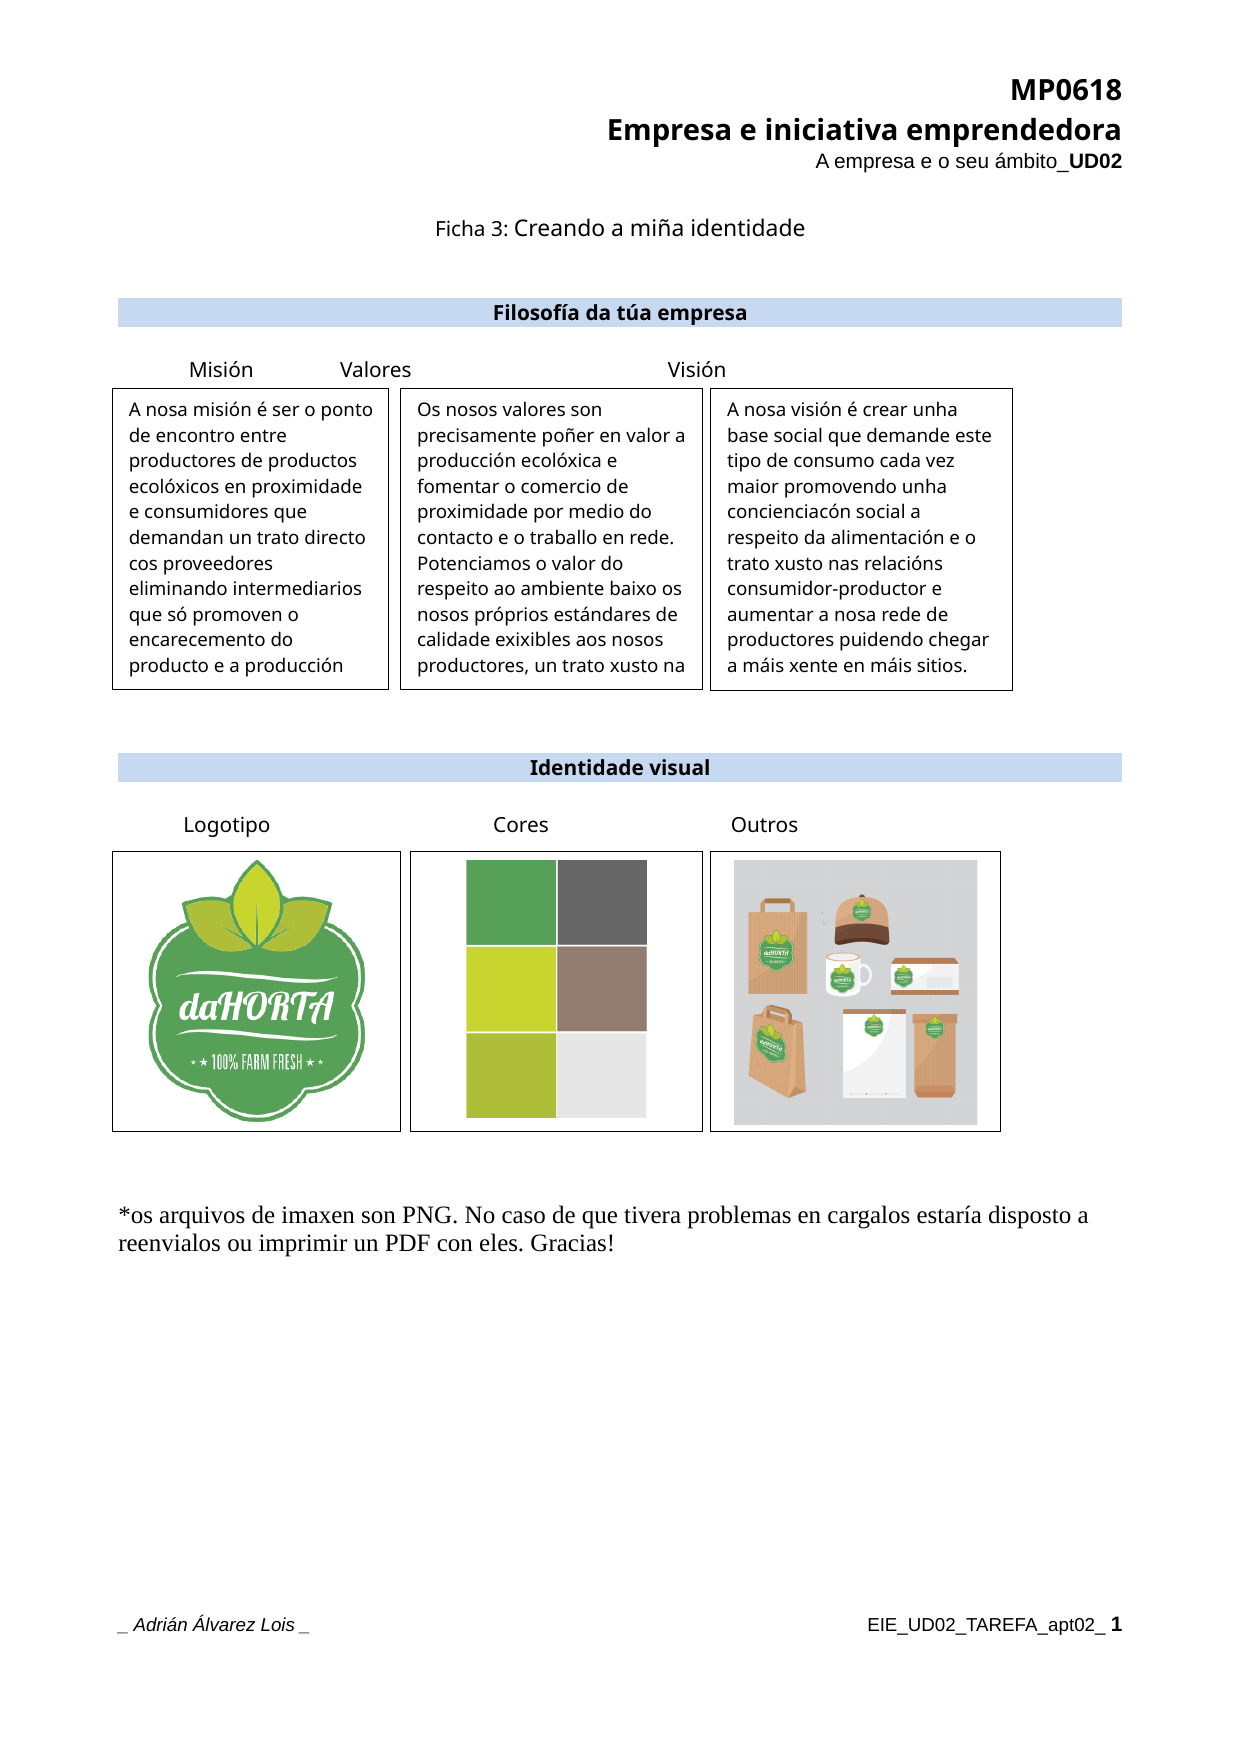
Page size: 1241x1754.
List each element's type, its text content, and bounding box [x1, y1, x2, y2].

text Misión Valores Visión [118, 355, 1122, 384]
picture [734, 860, 978, 1125]
text A nosa visión é crear unha base social que demande este tipo de consumo cada vez maior promovendo unha concienciacón social a respeito da alimentación e o trato xusto nas relacións consumidor-productor e aumentar a nosa rede de productores puidendo chegar a máis xente en máis sitios. [727, 397, 996, 677]
text Filosofía da túa empresa [118, 298, 1122, 327]
text *os arquivos de imaxen son PNG. No caso de que tivera problemas en cargalos estaría disposto a reenvialos ou imprimir un PDF con eles. Gracias! [118, 1200, 1122, 1257]
picture [466, 860, 647, 1118]
text A nosa misión é ser o ponto de encontro entre productores de productos ecolóxicos en proximidade e consumidores que demandan un trato directo cos proveedores eliminando intermediarios que só promoven o encarecemento do producto e a producción deslocalizada e extensiva. [128, 397, 373, 681]
picture [148, 860, 365, 1122]
text Identidade visual [118, 753, 1122, 782]
text Os nosos valores son precisamente poñer en valor a producción ecolóxica e fomentar o comercio de proximidade por medio do contacto e o traballo en rede. Potenciamos o valor do respeito ao ambiente baixo os nosos próprios estándares de calidade exixibles aos nosos productores, un trato xusto na repartición de beneficios e o trato humano ao cliente. [417, 397, 686, 681]
text Ficha 3: Creando a miña identidade [118, 212, 1122, 243]
text Logotipo Cores Outros [118, 810, 1122, 839]
